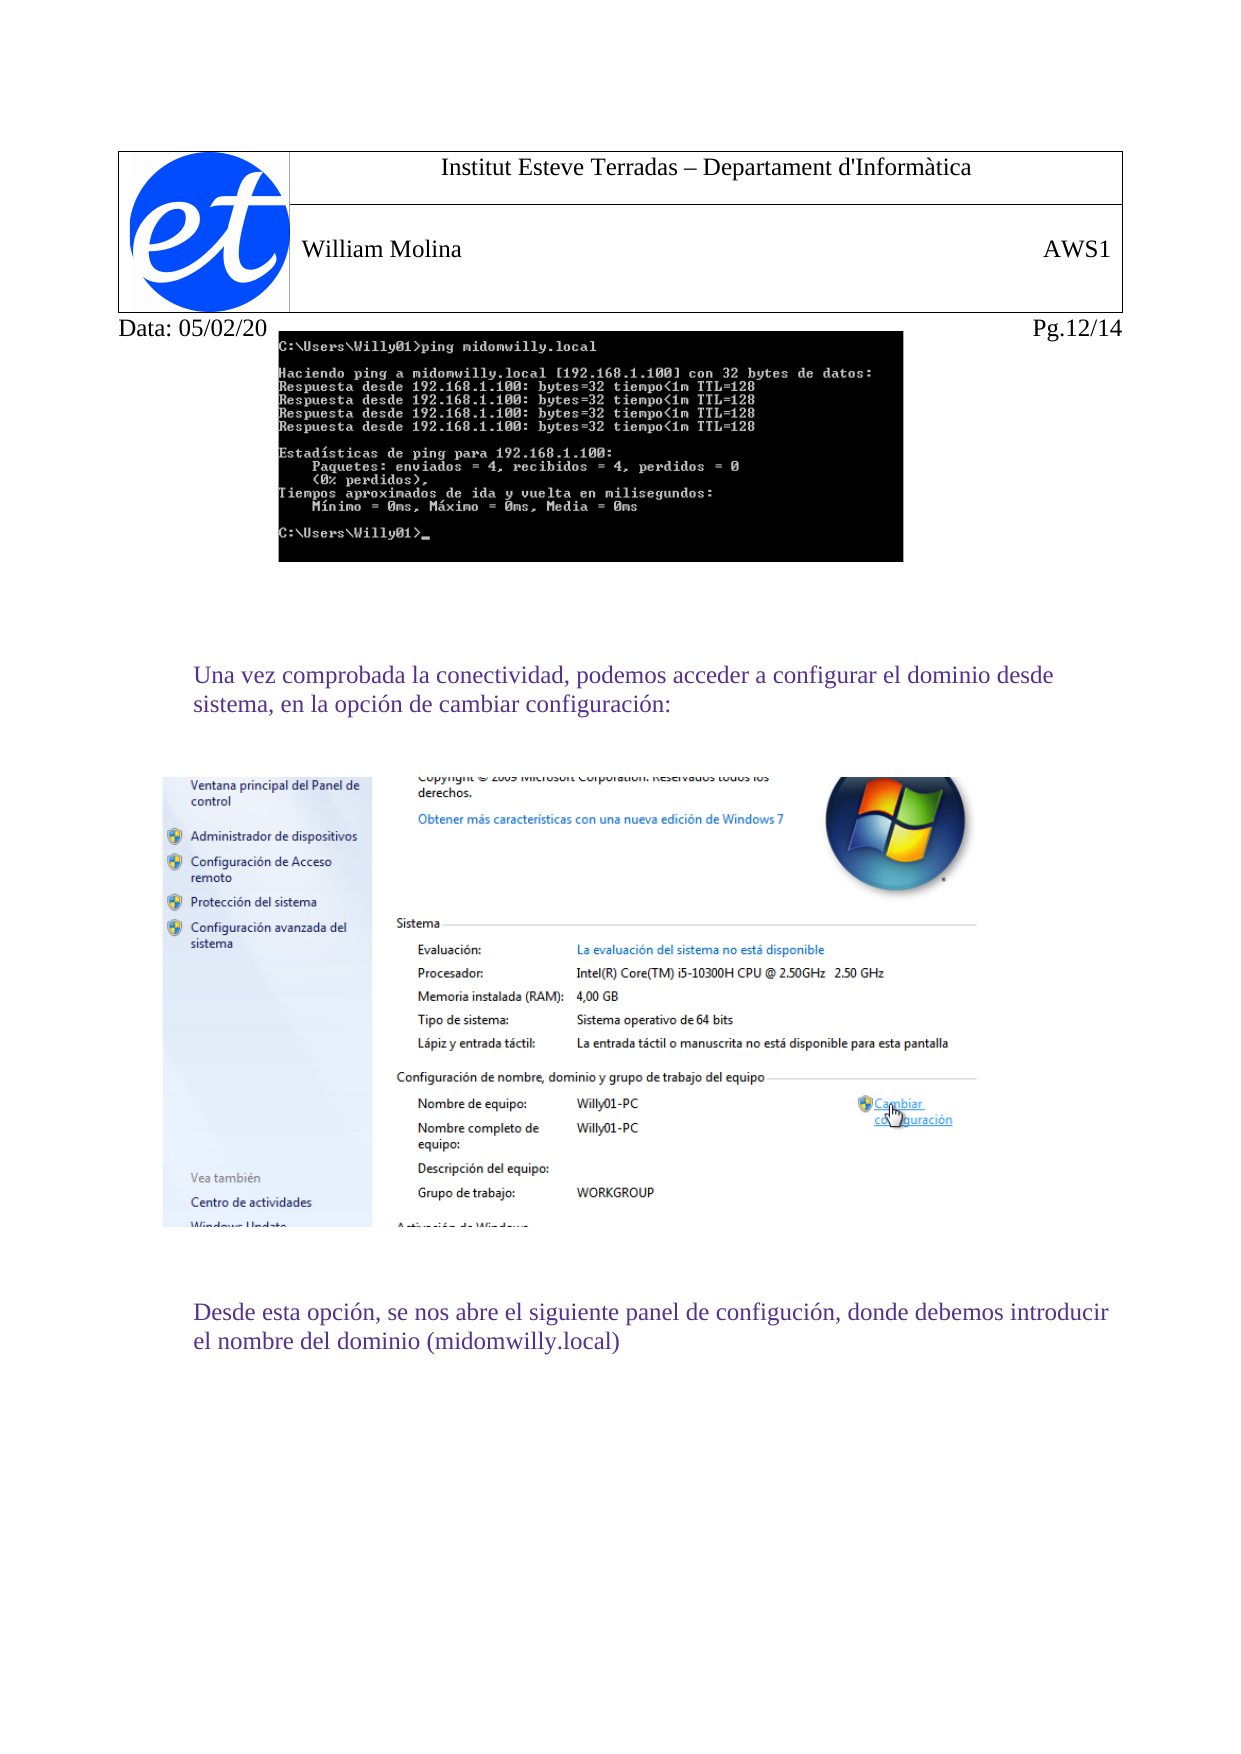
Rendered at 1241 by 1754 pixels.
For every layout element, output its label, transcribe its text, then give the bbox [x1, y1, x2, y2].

picture [162, 777, 977, 1227]
text Desde esta opción, se nos abre el siguiente panel de configución, donde debemos introducir el nombre del dominio (midomwilly.local) [193, 1297, 1122, 1355]
text Una vez comprobada la conectividad, podemos acceder a configurar el dominio desde sistema, en la opción de cambiar configuración: [193, 660, 1122, 718]
picture [129, 152, 290, 312]
picture [278, 331, 904, 562]
